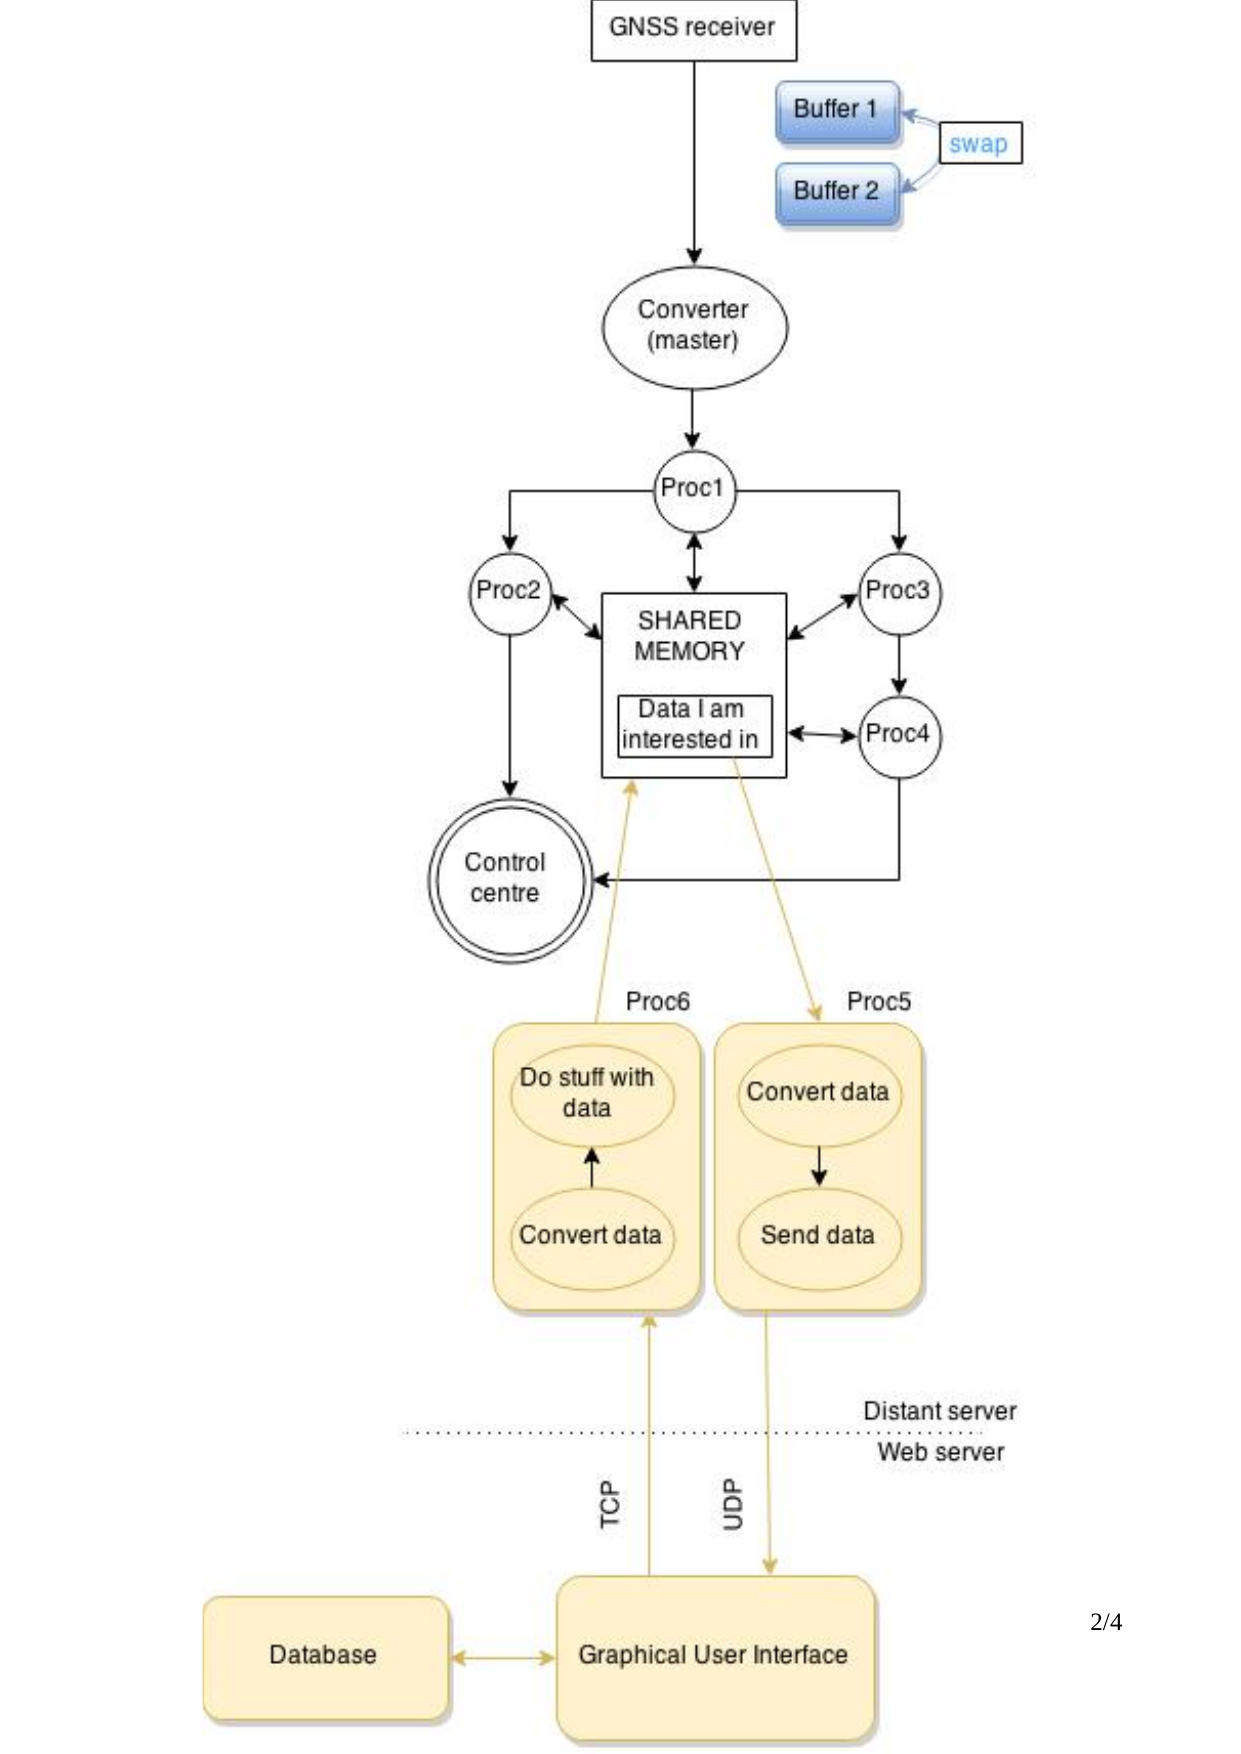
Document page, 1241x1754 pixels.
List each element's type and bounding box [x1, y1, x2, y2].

picture [202, 0, 1038, 1754]
